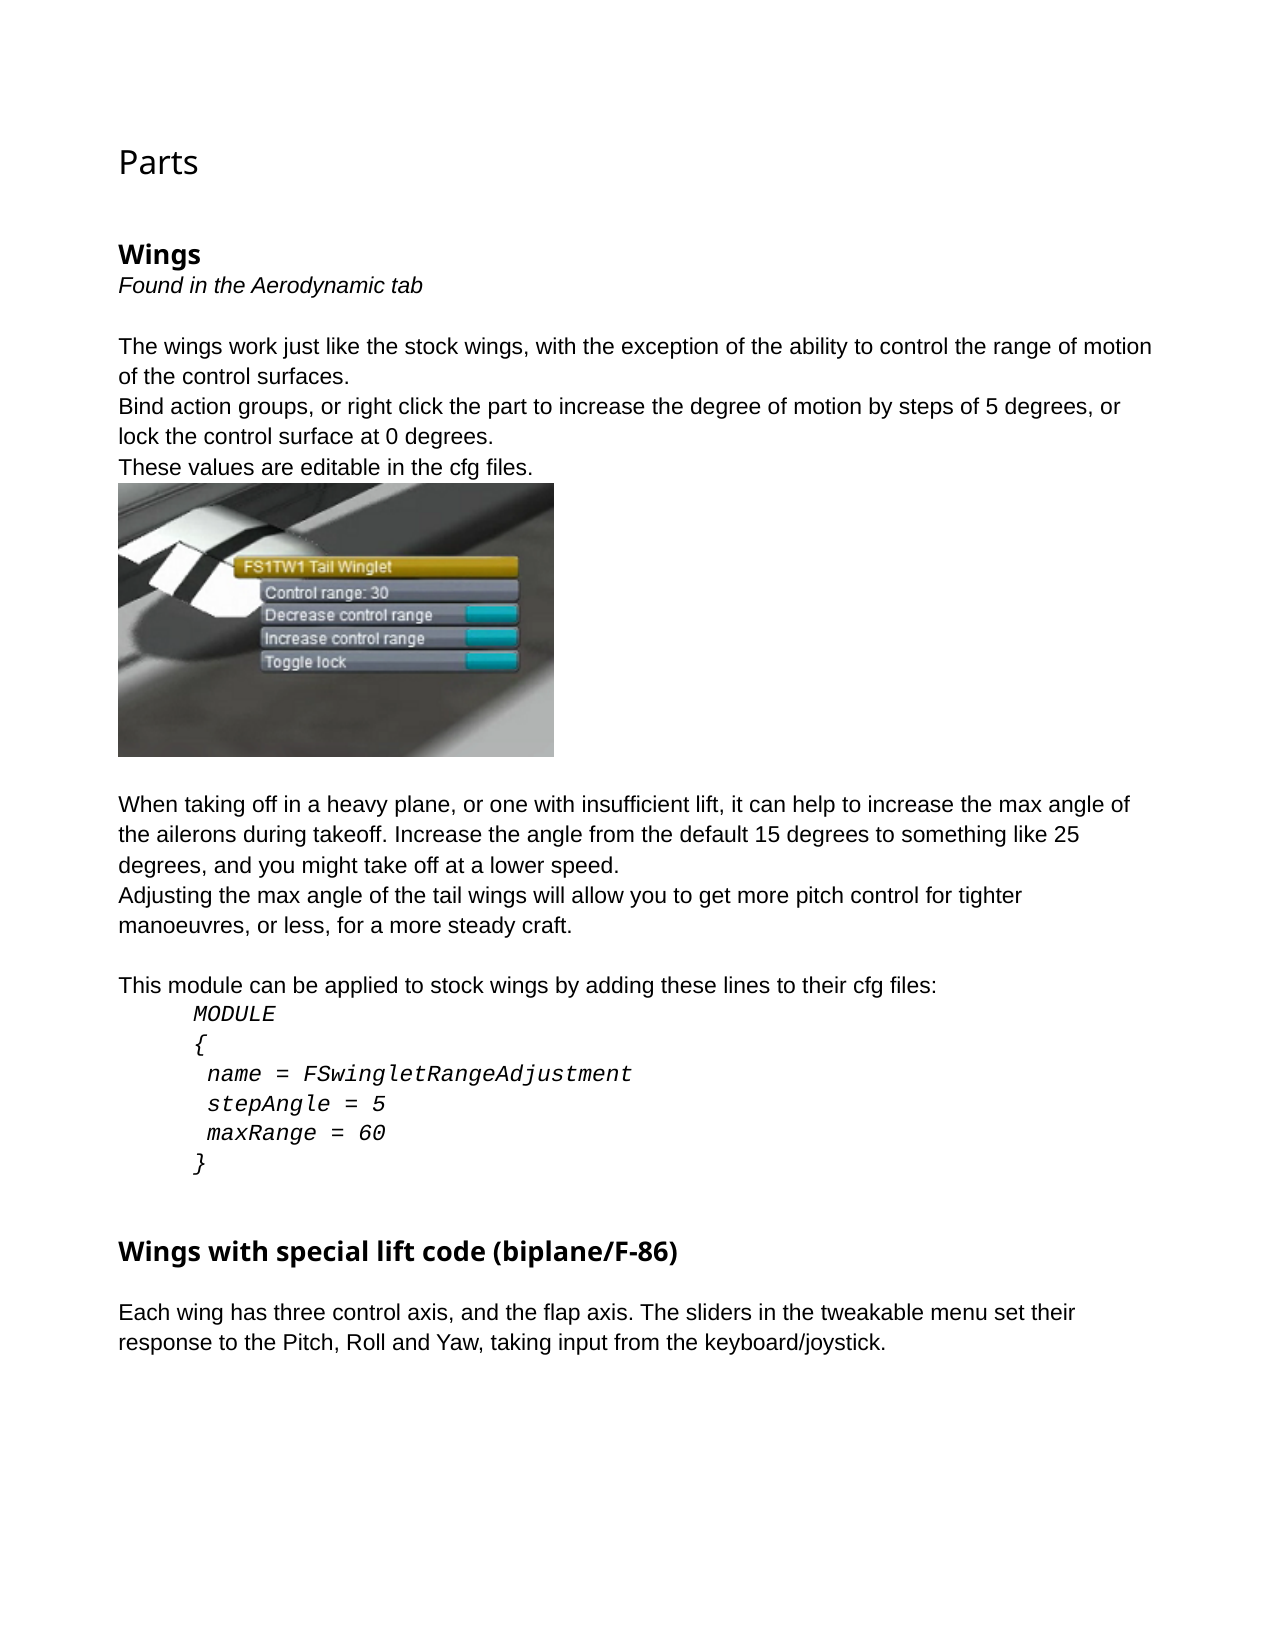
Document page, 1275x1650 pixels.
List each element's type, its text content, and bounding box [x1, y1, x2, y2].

subtitle Wings with special lift code (biplane/F-86) [118, 1232, 1157, 1269]
text { [193, 1032, 1157, 1058]
text maxRange = 60 [193, 1122, 1157, 1148]
text Bind action groups, or right click the part to increase the degree of motion by steps of 5 degrees, or lock the control surface at 0 degrees. [118, 393, 1157, 449]
text MODULE [193, 1003, 1157, 1028]
text name = FSwingletRangeAdjustment [193, 1062, 1157, 1088]
text When taking off in a heavy plane, or one with insufficient lift, it can help to increase the max angle of the ailerons during takeoff. Increase the angle from the default 15 degrees to something like 25 degrees, and you might take off at a lower speed. [118, 791, 1157, 878]
text This module can be applied to stock wings by adding these lines to their cfg files: [118, 972, 1157, 999]
text These values are editable in the cfg files. [118, 453, 1157, 480]
text Each wing has three control axis, and the flap axis. The sliders in the tweakable menu set their response to the Pitch, Roll and Yaw, taking input from the keyboard/joystick. [118, 1299, 1157, 1356]
subtitle Wings [118, 235, 1157, 272]
subtitle Parts [118, 139, 1157, 184]
text stepAngle = 5 [193, 1092, 1157, 1118]
text Found in the Aerodynamic tab [118, 272, 1157, 298]
text } [193, 1152, 1157, 1177]
picture [118, 483, 554, 757]
text The wings work just like the stock wings, with the exception of the ability to control the range of motion of the control surfaces. [118, 333, 1157, 389]
text Adjusting the max angle of the tail wings will allow you to get more pitch control for tighter manoeuvres, or less, for a more steady craft. [118, 882, 1157, 938]
